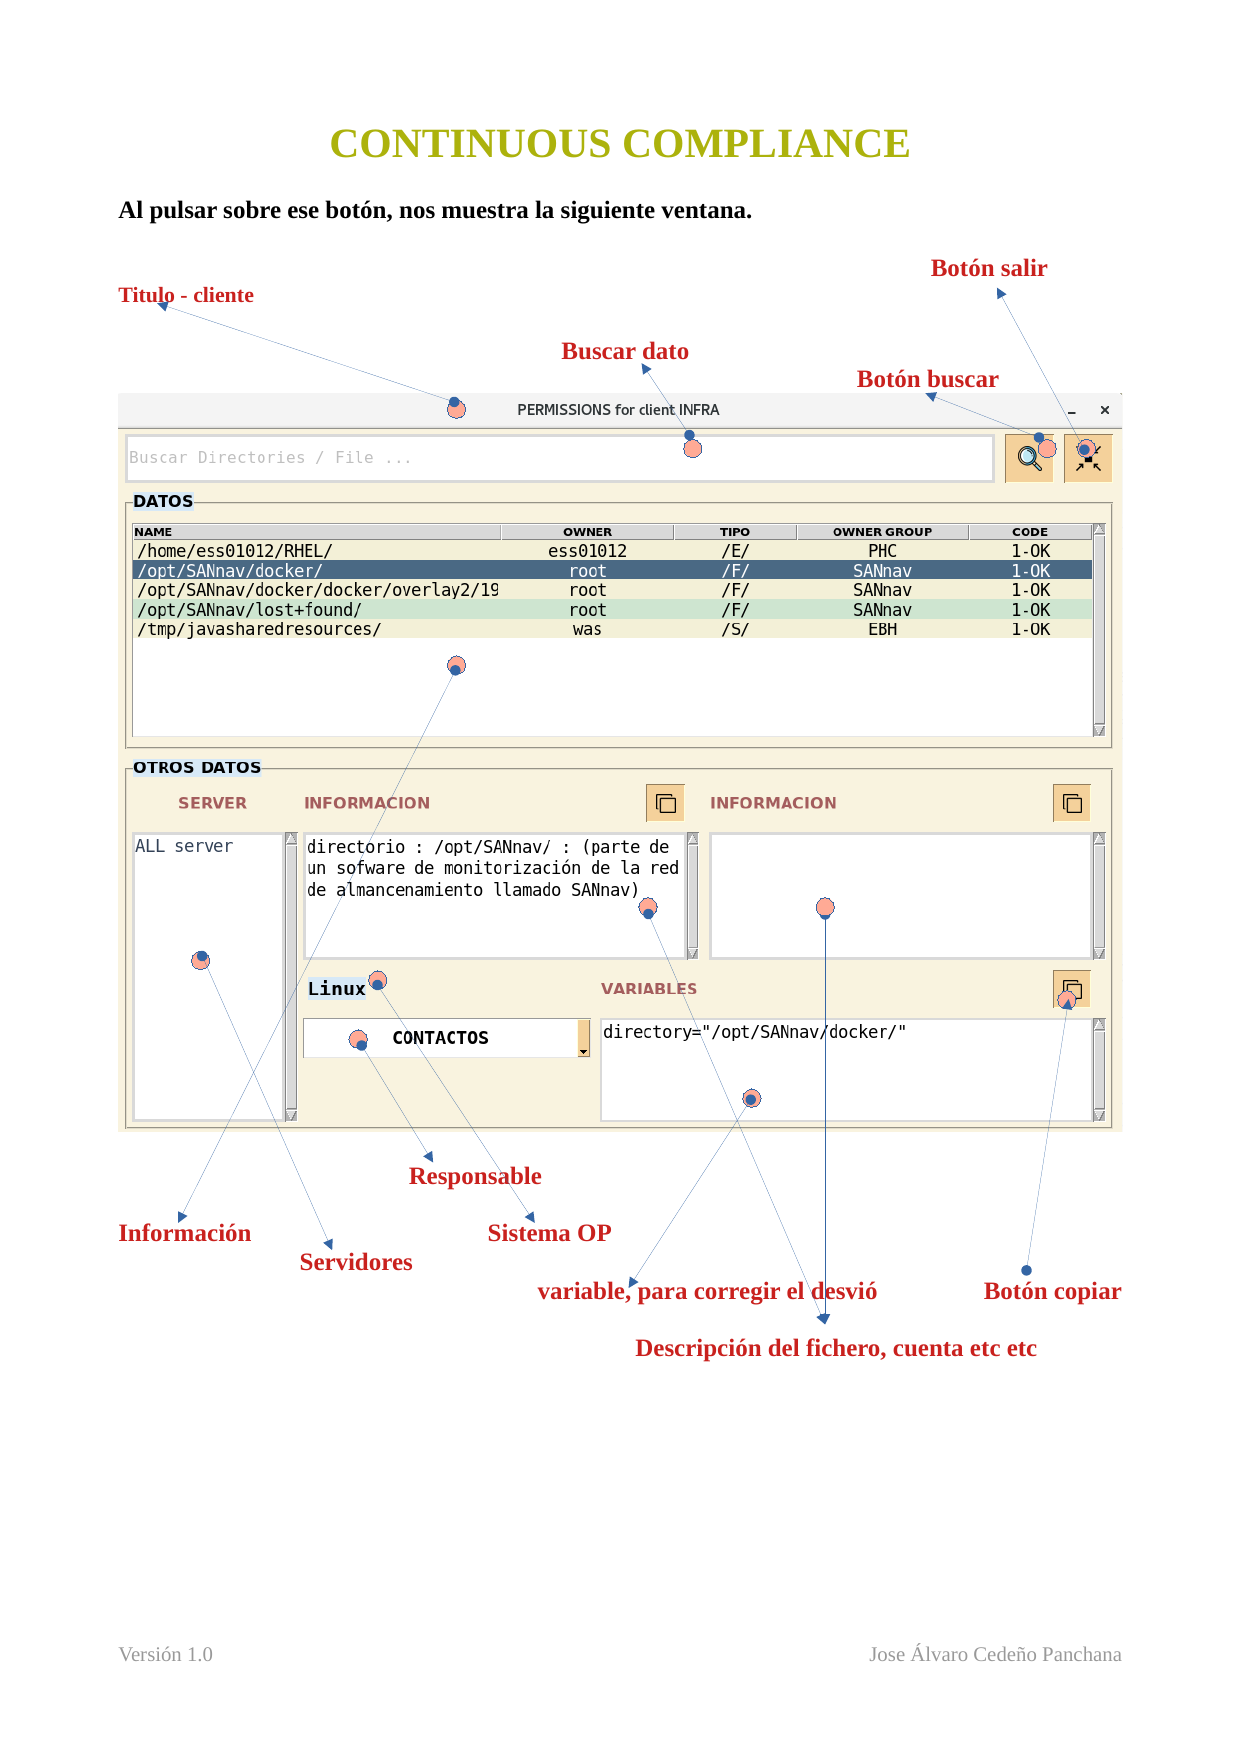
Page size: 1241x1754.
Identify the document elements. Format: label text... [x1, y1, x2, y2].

text [118, 336, 336, 364]
picture [118, 393, 1123, 1132]
text Responsable [294, 1161, 511, 1189]
text variable, para corregir el desvió Botón copiar [826, 1276, 1122, 1304]
text Botón salir [118, 253, 1122, 282]
text [780, 1218, 825, 1247]
picture [731, 1123, 741, 1132]
text [1028, 1247, 1122, 1276]
text [1031, 1218, 1122, 1247]
text [118, 364, 424, 393]
text Responsable [826, 1161, 1043, 1189]
text Responsable [196, 1161, 304, 1189]
text Información [118, 1218, 327, 1247]
text Responsable [1040, 1161, 1122, 1189]
text [344, 364, 660, 393]
text Buscar dato [260, 336, 1037, 364]
text Servidores [118, 1247, 654, 1276]
text [1024, 336, 1122, 364]
text Titulo - cliente [118, 282, 1122, 307]
text Botón buscar [645, 364, 1053, 393]
text [826, 1218, 1034, 1247]
text [793, 1247, 825, 1276]
text [638, 1247, 803, 1276]
text Responsable [495, 1161, 710, 1189]
text variable, para corregir el desvió Botón copiar [118, 1276, 815, 1304]
text [656, 1218, 791, 1247]
text Al pulsar sobre ese botón, nos muestra la siguiente ventana. [118, 196, 1122, 224]
text Responsable [756, 1161, 825, 1189]
text Responsable [694, 1161, 766, 1189]
text Responsable [118, 1161, 208, 1189]
text [1039, 364, 1122, 393]
picture [225, 1074, 279, 1132]
text [826, 1247, 1029, 1276]
text Descripción del fichero, cuenta etc etc [118, 1333, 1122, 1362]
text Sistema OP [319, 1218, 673, 1247]
